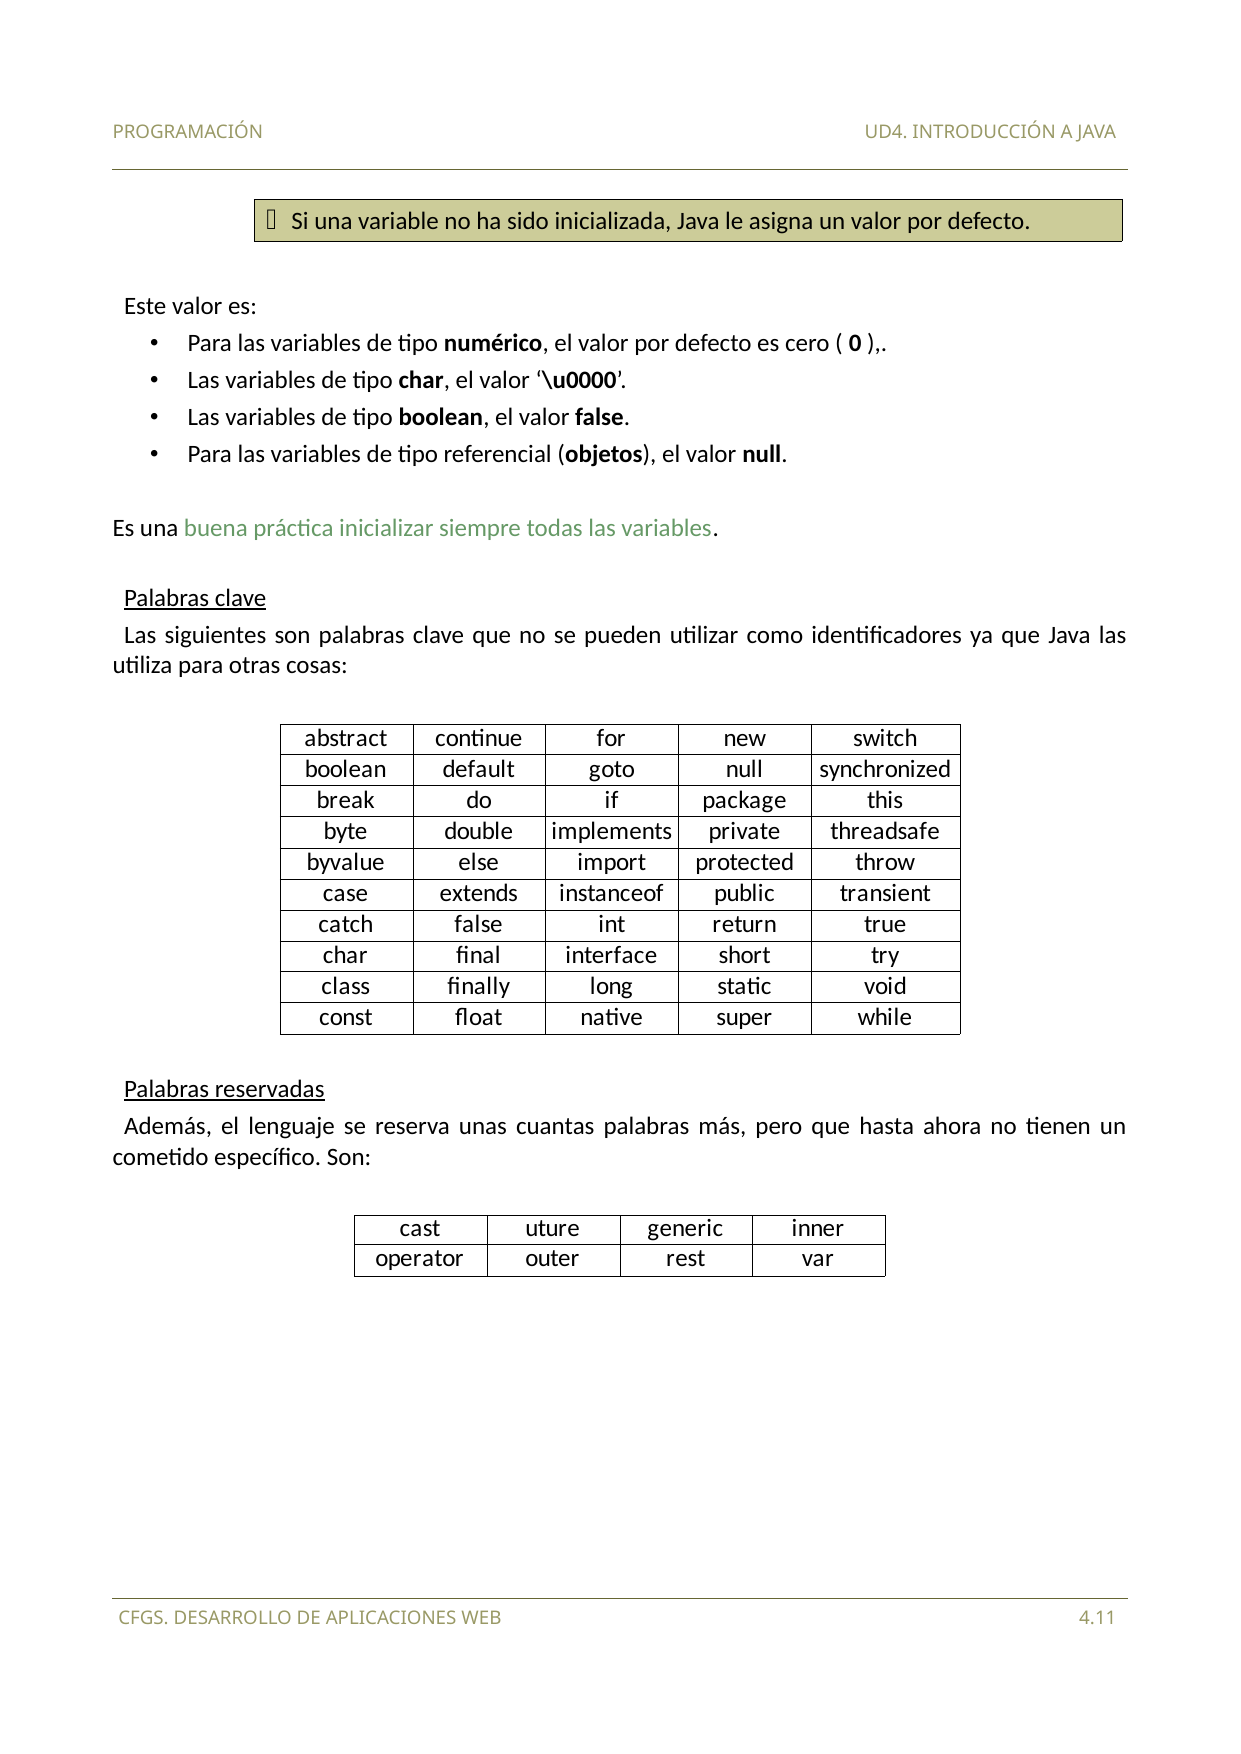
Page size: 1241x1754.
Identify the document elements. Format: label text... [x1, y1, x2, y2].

list Las variables de tipo boolean, el valor false. [150, 401, 1128, 432]
list Para las variables de tipo referencial (objetos), el valor null. [150, 438, 1128, 469]
text Palabras reservadas [112, 1073, 1128, 1104]
list Las variables de tipo char, el valor ‘\u0000’. [150, 364, 1128, 395]
text Las siguientes son palabras clave que no se pueden utilizar como identificadores ya que Java las utiliza para otras cosas: [112, 619, 1128, 680]
list Es una buena práctica inicializar siempre todas las variables. [112, 512, 1128, 543]
text Palabras clave [112, 582, 1128, 613]
text  Si una variable no ha sido inicializada, Java le asigna un valor por defecto. [255, 200, 1122, 241]
text Además, el lenguaje se reserva unas cuantas palabras más, pero que hasta ahora no tienen un cometido específico. Son: [112, 1110, 1128, 1171]
list Para las variables de tipo numérico, el valor por defecto es cero ( 0 ),. [150, 327, 1128, 358]
text Este valor es: [112, 290, 1128, 321]
